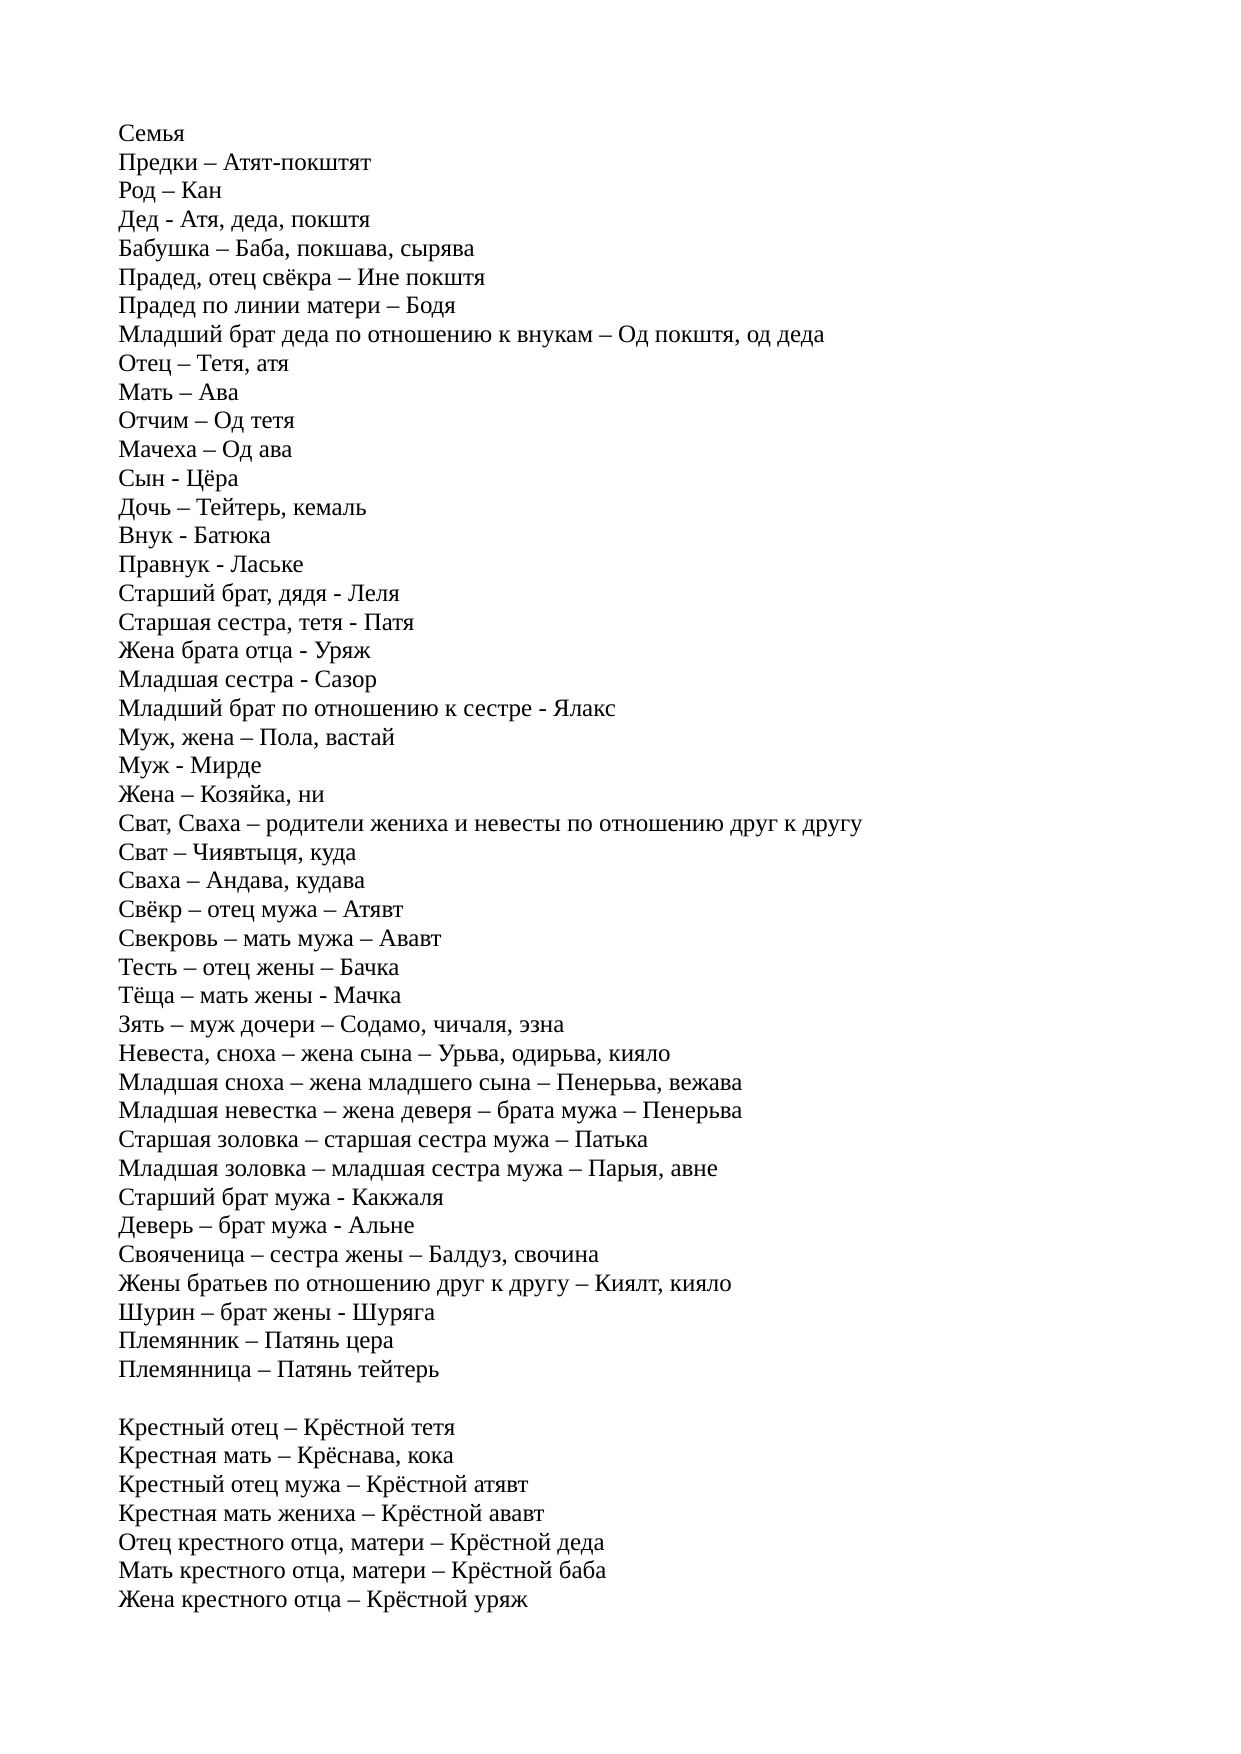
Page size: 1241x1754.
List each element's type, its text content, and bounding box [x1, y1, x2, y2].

text Семья Предки – Атят-покштят Род – Кан Дед - Атя, деда, покштя Бабушка – Баба, покшава, сырява Прадед, отец свёкра – Ине покштя Прадед по линии матери – Бодя Младший брат деда по отношению к внукам – Од покштя, од деда Отец – Тетя, атя Мать – Ава Отчим – Од тетя Мачеха – Од ава Сын - Цёра Дочь – Тейтерь, кемаль Внук - Батюка Правнук - Лаське Старший брат, дядя - Леля Старшая сестра, тетя - Патя Жена брата отца - Уряж Младшая сестра - Сазор Младший брат по отношению к сестре - Ялакс Муж, жена – Пола, вастай Муж - Мирде Жена – Козяйка, ни Сват, Сваха – родители жениха и невесты по отношению друг к другу Сват – Чиявтыця, куда Сваха – Андава, кудава Свёкр – отец мужа – Атявт Свекровь – мать мужа – Ававт Тесть – отец жены – Бачка Тёща – мать жены - Мачка Зять – муж дочери – Содамо, чичаля, эзна Невеста, сноха – жена сына – Урьва, одирьва, кияло Младшая сноха – жена младшего сына – Пенерьва, вежава Младшая невестка – жена деверя – брата мужа – Пенерьва Старшая золовка – старшая сестра мужа – Патька Младшая золовка – младшая сестра мужа – Парыя, авне Старший брат мужа - Какжаля Деверь – брат мужа - Альне Свояченица – сестра жены – Балдуз, свочина Жены братьев по отношению друг к другу – Киялт, кияло Шурин – брат жены - Шуряга Племянник – Патянь цера Племянница – Патянь тейтерь Крестный отец – Крёстной тетя Крестная мать – Крёснава, кока Крестный отец мужа – Крёстной атявт Крестная мать жениха – Крёстной ававт Отец крестного отца, матери – Крёстной деда Мать крестного отца, матери – Крёстной баба Жена крестного отца – Крёстной уряж [118, 118, 1122, 1613]
